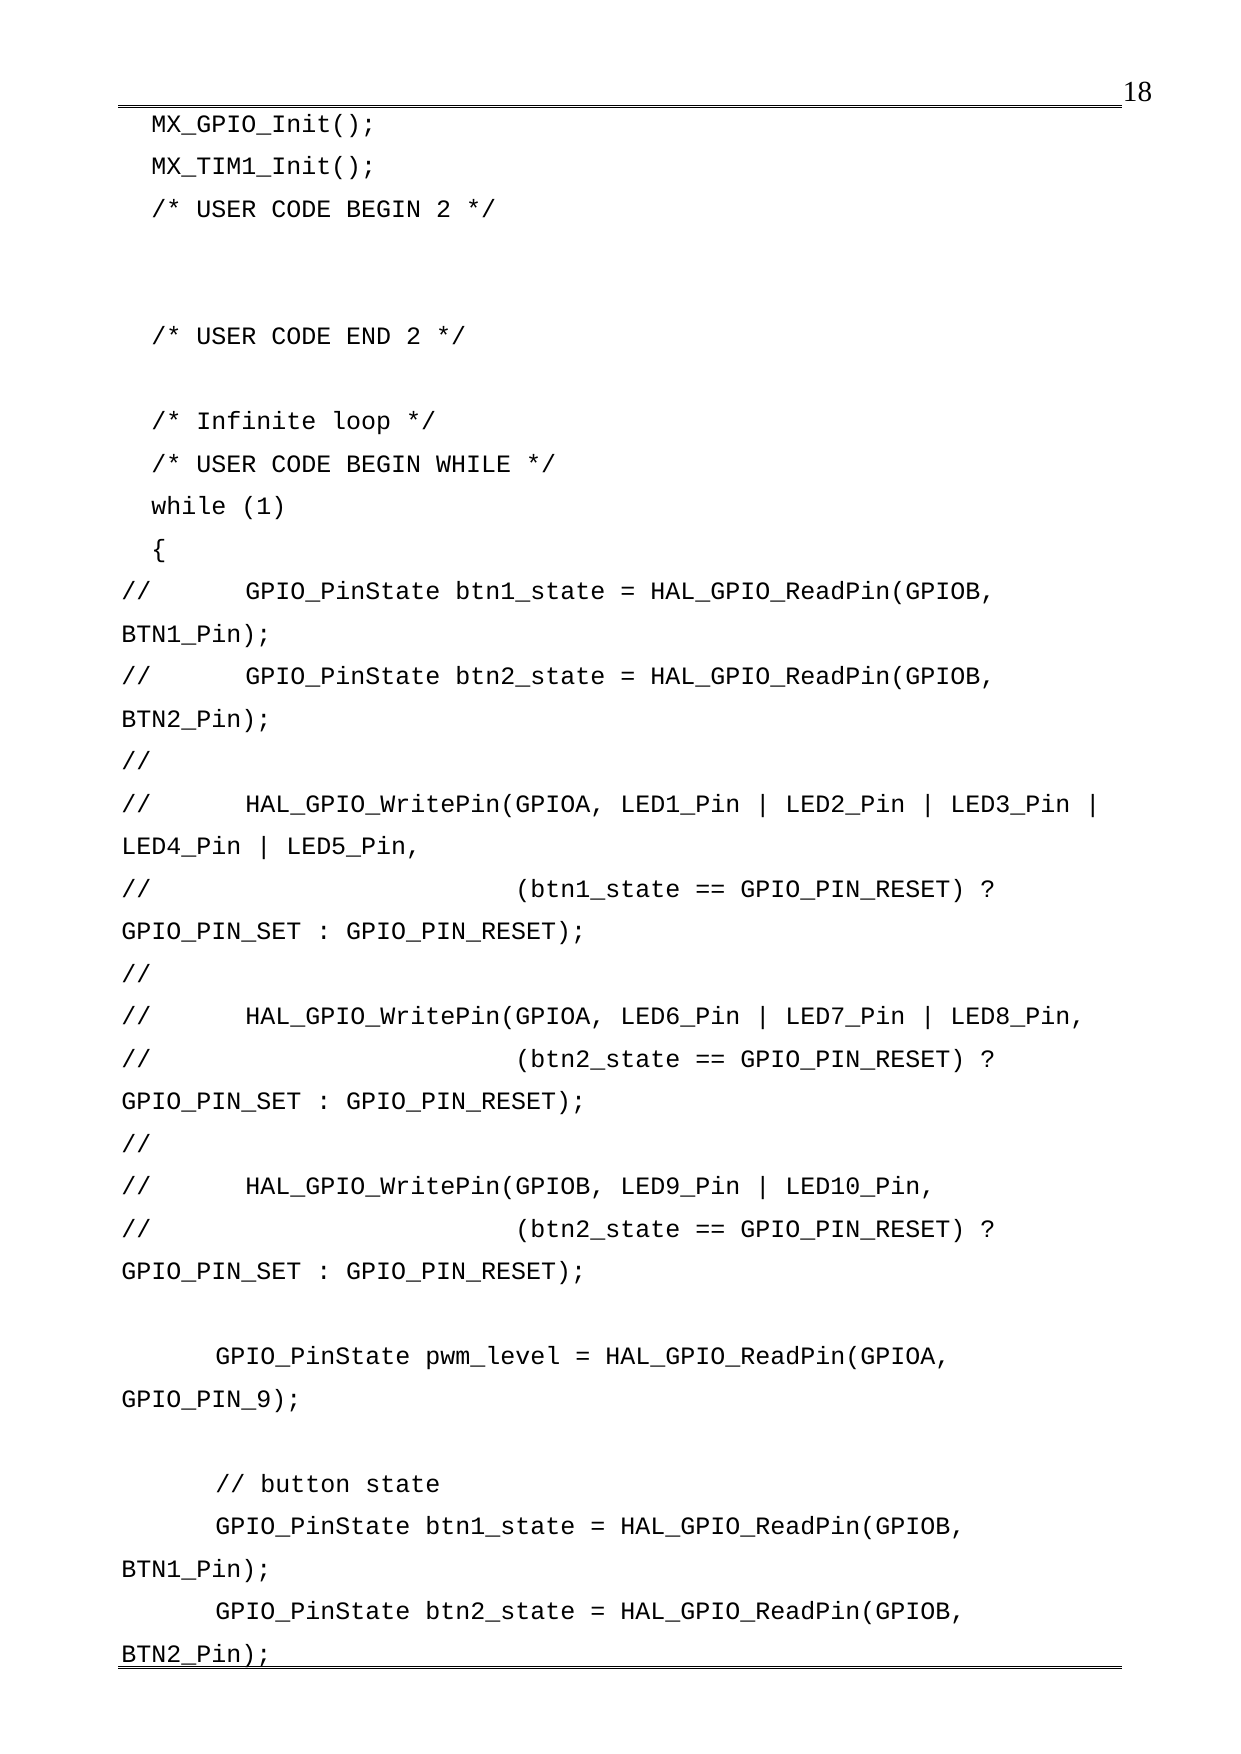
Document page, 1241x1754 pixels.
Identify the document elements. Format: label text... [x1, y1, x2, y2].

text // (btn2_state == GPIO_PIN_RESET) ? GPIO_PIN_SET : GPIO_PIN_RESET); [118, 1210, 1122, 1287]
text // GPIO_PinState btn2_state = HAL_GPIO_ReadPin(GPIOB, BTN2_Pin); [118, 658, 1122, 734]
text while (1) [118, 488, 1122, 522]
text // [118, 1125, 1122, 1159]
text // (btn2_state == GPIO_PIN_RESET) ? GPIO_PIN_SET : GPIO_PIN_RESET); [118, 1040, 1122, 1117]
text // GPIO_PinState btn1_state = HAL_GPIO_ReadPin(GPIOB, BTN1_Pin); [118, 573, 1122, 649]
text // HAL_GPIO_WritePin(GPIOA, LED1_Pin | LED2_Pin | LED3_Pin | LED4_Pin | LED5_Pin, [118, 785, 1122, 862]
text // HAL_GPIO_WritePin(GPIOA, LED6_Pin | LED7_Pin | LED8_Pin, [118, 998, 1122, 1032]
text { [118, 530, 1122, 564]
text /* USER CODE END 2 */ [118, 318, 1122, 352]
text // button state [118, 1465, 1122, 1499]
text GPIO_PinState btn2_state = HAL_GPIO_ReadPin(GPIOB, BTN2_Pin); [118, 1593, 1122, 1666]
text // (btn1_state == GPIO_PIN_RESET) ? GPIO_PIN_SET : GPIO_PIN_RESET); [118, 870, 1122, 947]
text // [118, 955, 1122, 989]
text /* Infinite loop */ [118, 403, 1122, 437]
text GPIO_PinState pwm_level = HAL_GPIO_ReadPin(GPIOA, GPIO_PIN_9); [118, 1338, 1122, 1414]
text /* USER CODE BEGIN WHILE */ [118, 445, 1122, 479]
text // [118, 743, 1122, 777]
text // HAL_GPIO_WritePin(GPIOB, LED9_Pin | LED10_Pin, [118, 1168, 1122, 1202]
text /* USER CODE BEGIN 2 */ [118, 190, 1122, 224]
text GPIO_PinState btn1_state = HAL_GPIO_ReadPin(GPIOB, BTN1_Pin); [118, 1508, 1122, 1584]
text MX_GPIO_Init(); [118, 108, 1122, 139]
text MX_TIM1_Init(); [118, 148, 1122, 182]
